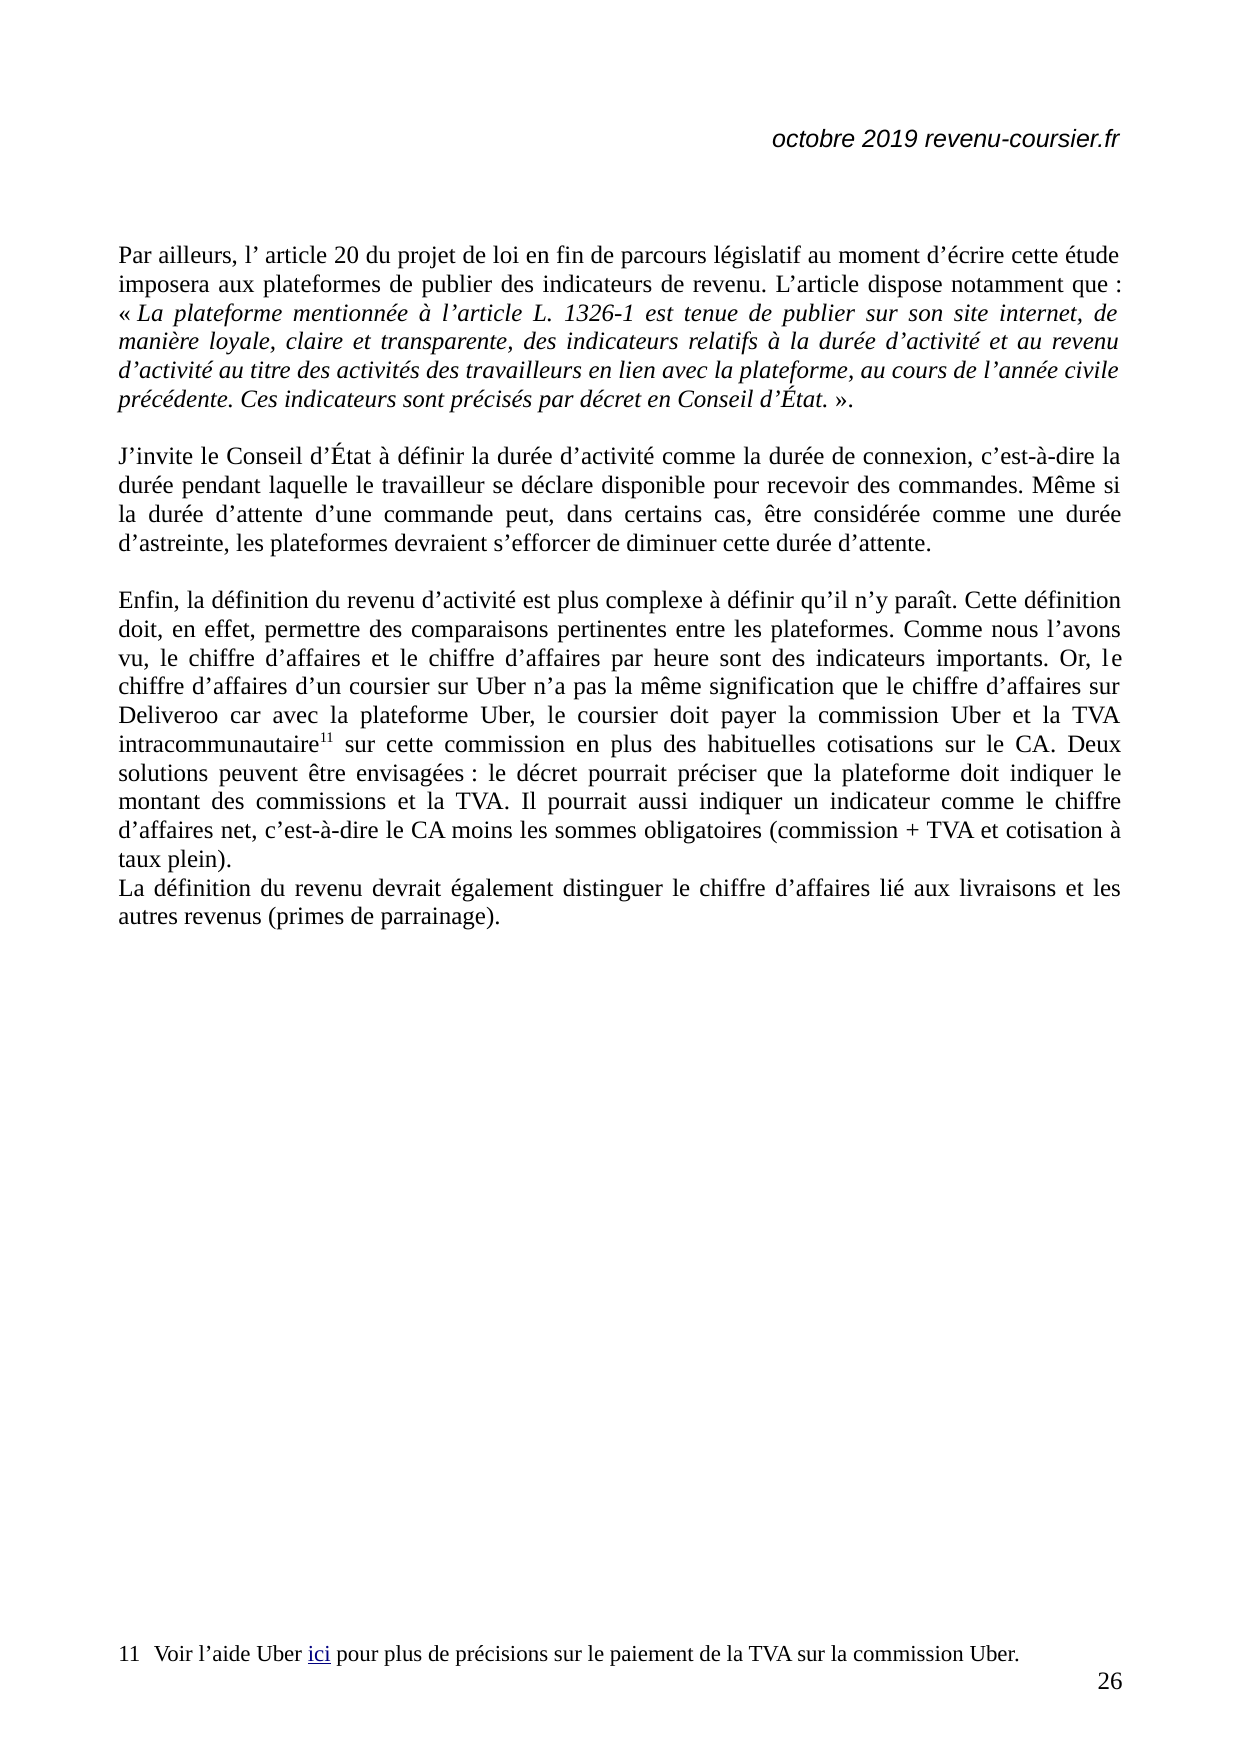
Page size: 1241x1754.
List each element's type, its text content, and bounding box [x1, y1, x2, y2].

text Par ailleurs, l’ article 20 du projet de loi en fin de parcours législatif au moment d’écrire cette étude imposera aux plateformes de publier des indicateurs de revenu. L’article dispose notamment que : « La plateforme mentionnée à l’article L. 1326-1 est tenue de publier sur son site internet, de manière loyale, claire et transparente, des indicateurs relatifs à la durée d’activité et au revenu d’activité au titre des activités des travailleurs en lien avec la plateforme, au cours de l’année civile précédente. Ces indicateurs sont précisés par décret en Conseil d’État. ». [118, 240, 1122, 413]
text La définition du revenu devrait également distinguer le chiffre d’affaires lié aux livraisons et les autres revenus (primes de parrainage). [118, 873, 1122, 930]
text Voir l’aide Uber ici pour plus de précisions sur le paiement de la TVA sur la commission Uber. [118, 1640, 1122, 1666]
text Enfin, la définition du revenu d’activité est plus complexe à définir qu’il n’y paraît. Cette définition doit, en effet, permettre des comparaisons pertinentes entre les plateformes. Comme nous l’avons vu, le chiffre d’affaires et le chiffre d’affaires par heure sont des indicateurs importants. Or, le chiffre d’affaires d’un coursier sur Uber n’a pas la même signification que le chiffre d’affaires sur Deliveroo car avec la plateforme Uber, le coursier doit payer la commission Uber et la TVA intracommunautaire sur cette commission en plus des habituelles cotisations sur le CA. Deux solutions peuvent être envisagées : le décret pourrait préciser que la plateforme doit indiquer le montant des commissions et la TVA. Il pourrait aussi indiquer un indicateur comme le chiffre d’affaires net, c’est-à-dire le CA moins les sommes obligatoires (commission + TVA et cotisation à taux plein). [118, 556, 1122, 873]
text J’invite le Conseil d’État à définir la durée d’activité comme la durée de connexion, c’est-à-dire la durée pendant laquelle le travailleur se déclare disponible pour recevoir des commandes. Même si la durée d’attente d’une commande peut, dans certains cas, être considérée comme une durée d’astreinte, les plateformes devraient s’efforcer de diminuer cette durée d’attente. [118, 413, 1122, 556]
